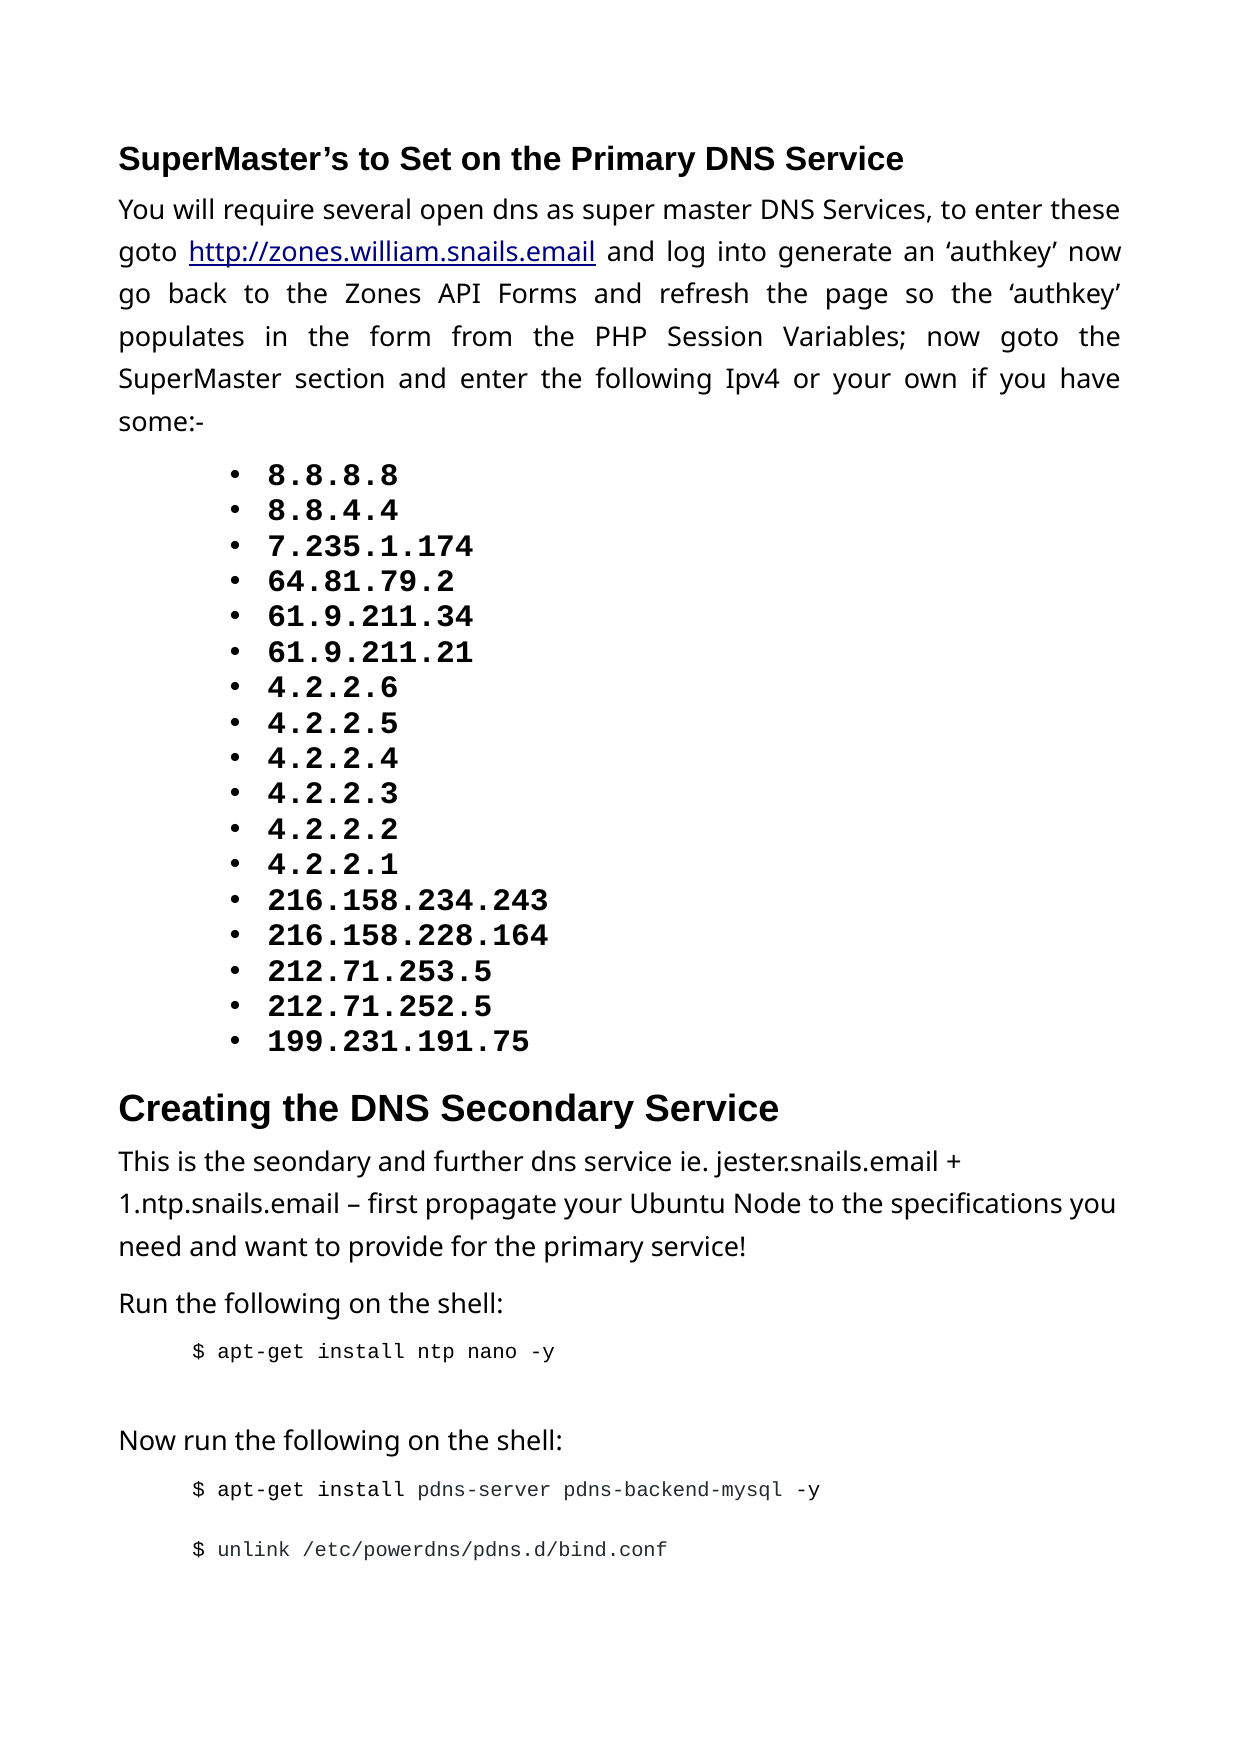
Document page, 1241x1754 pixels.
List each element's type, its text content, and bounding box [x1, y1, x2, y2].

list 216.158.234.243 [229, 884, 1122, 919]
text Run the following on the shell: [118, 1284, 1122, 1321]
list 4.2.2.2 [229, 813, 1122, 849]
list 4.2.2.4 [229, 742, 1122, 778]
list 199.231.191.75 [229, 1026, 1122, 1061]
list 4.2.2.6 [229, 672, 1122, 707]
text $ unlink /etc/powerdns/pdns.d/bind.conf [118, 1539, 1122, 1563]
subtitle Creating the DNS Secondary Service [118, 1086, 1122, 1130]
list 4.2.2.3 [229, 778, 1122, 813]
list 8.8.8.8 [229, 459, 1122, 494]
list 216.158.228.164 [229, 919, 1122, 955]
list 61.9.211.34 [229, 601, 1122, 636]
list 4.2.2.1 [229, 849, 1122, 884]
list 4.2.2.5 [229, 707, 1122, 742]
list 7.235.1.174 [229, 530, 1122, 565]
text Now run the following on the shell: [118, 1422, 1122, 1458]
subtitle SuperMaster’s to Set on the Primary DNS Service [118, 139, 1122, 178]
text $ apt-get install ntp nano -y [192, 1341, 1122, 1365]
list 8.8.4.4 [229, 494, 1122, 530]
list 61.9.211.21 [229, 636, 1122, 672]
text This is the seondary and further dns service ie. jester.snails.email + 1.ntp.snails.email – first propagate your Ubuntu Node to the specifications you need and want to provide for the primary service! [118, 1142, 1122, 1264]
list 212.71.252.5 [229, 990, 1122, 1026]
text $ apt-get install pdns-server pdns-backend-mysql -y [192, 1479, 1122, 1502]
list 212.71.253.5 [229, 955, 1122, 990]
list 64.81.79.2 [229, 565, 1122, 601]
text You will require several open dns as super master DNS Services, to enter these goto http://zones.william.snails.email and log into generate an ‘authkey’ now go back to the Zones API Forms and refresh the page so the ‘authkey’ populates in the form from the PHP Session Variables; now goto the SuperMaster section and enter the following Ipv4 or your own if you have some:- [118, 190, 1122, 439]
